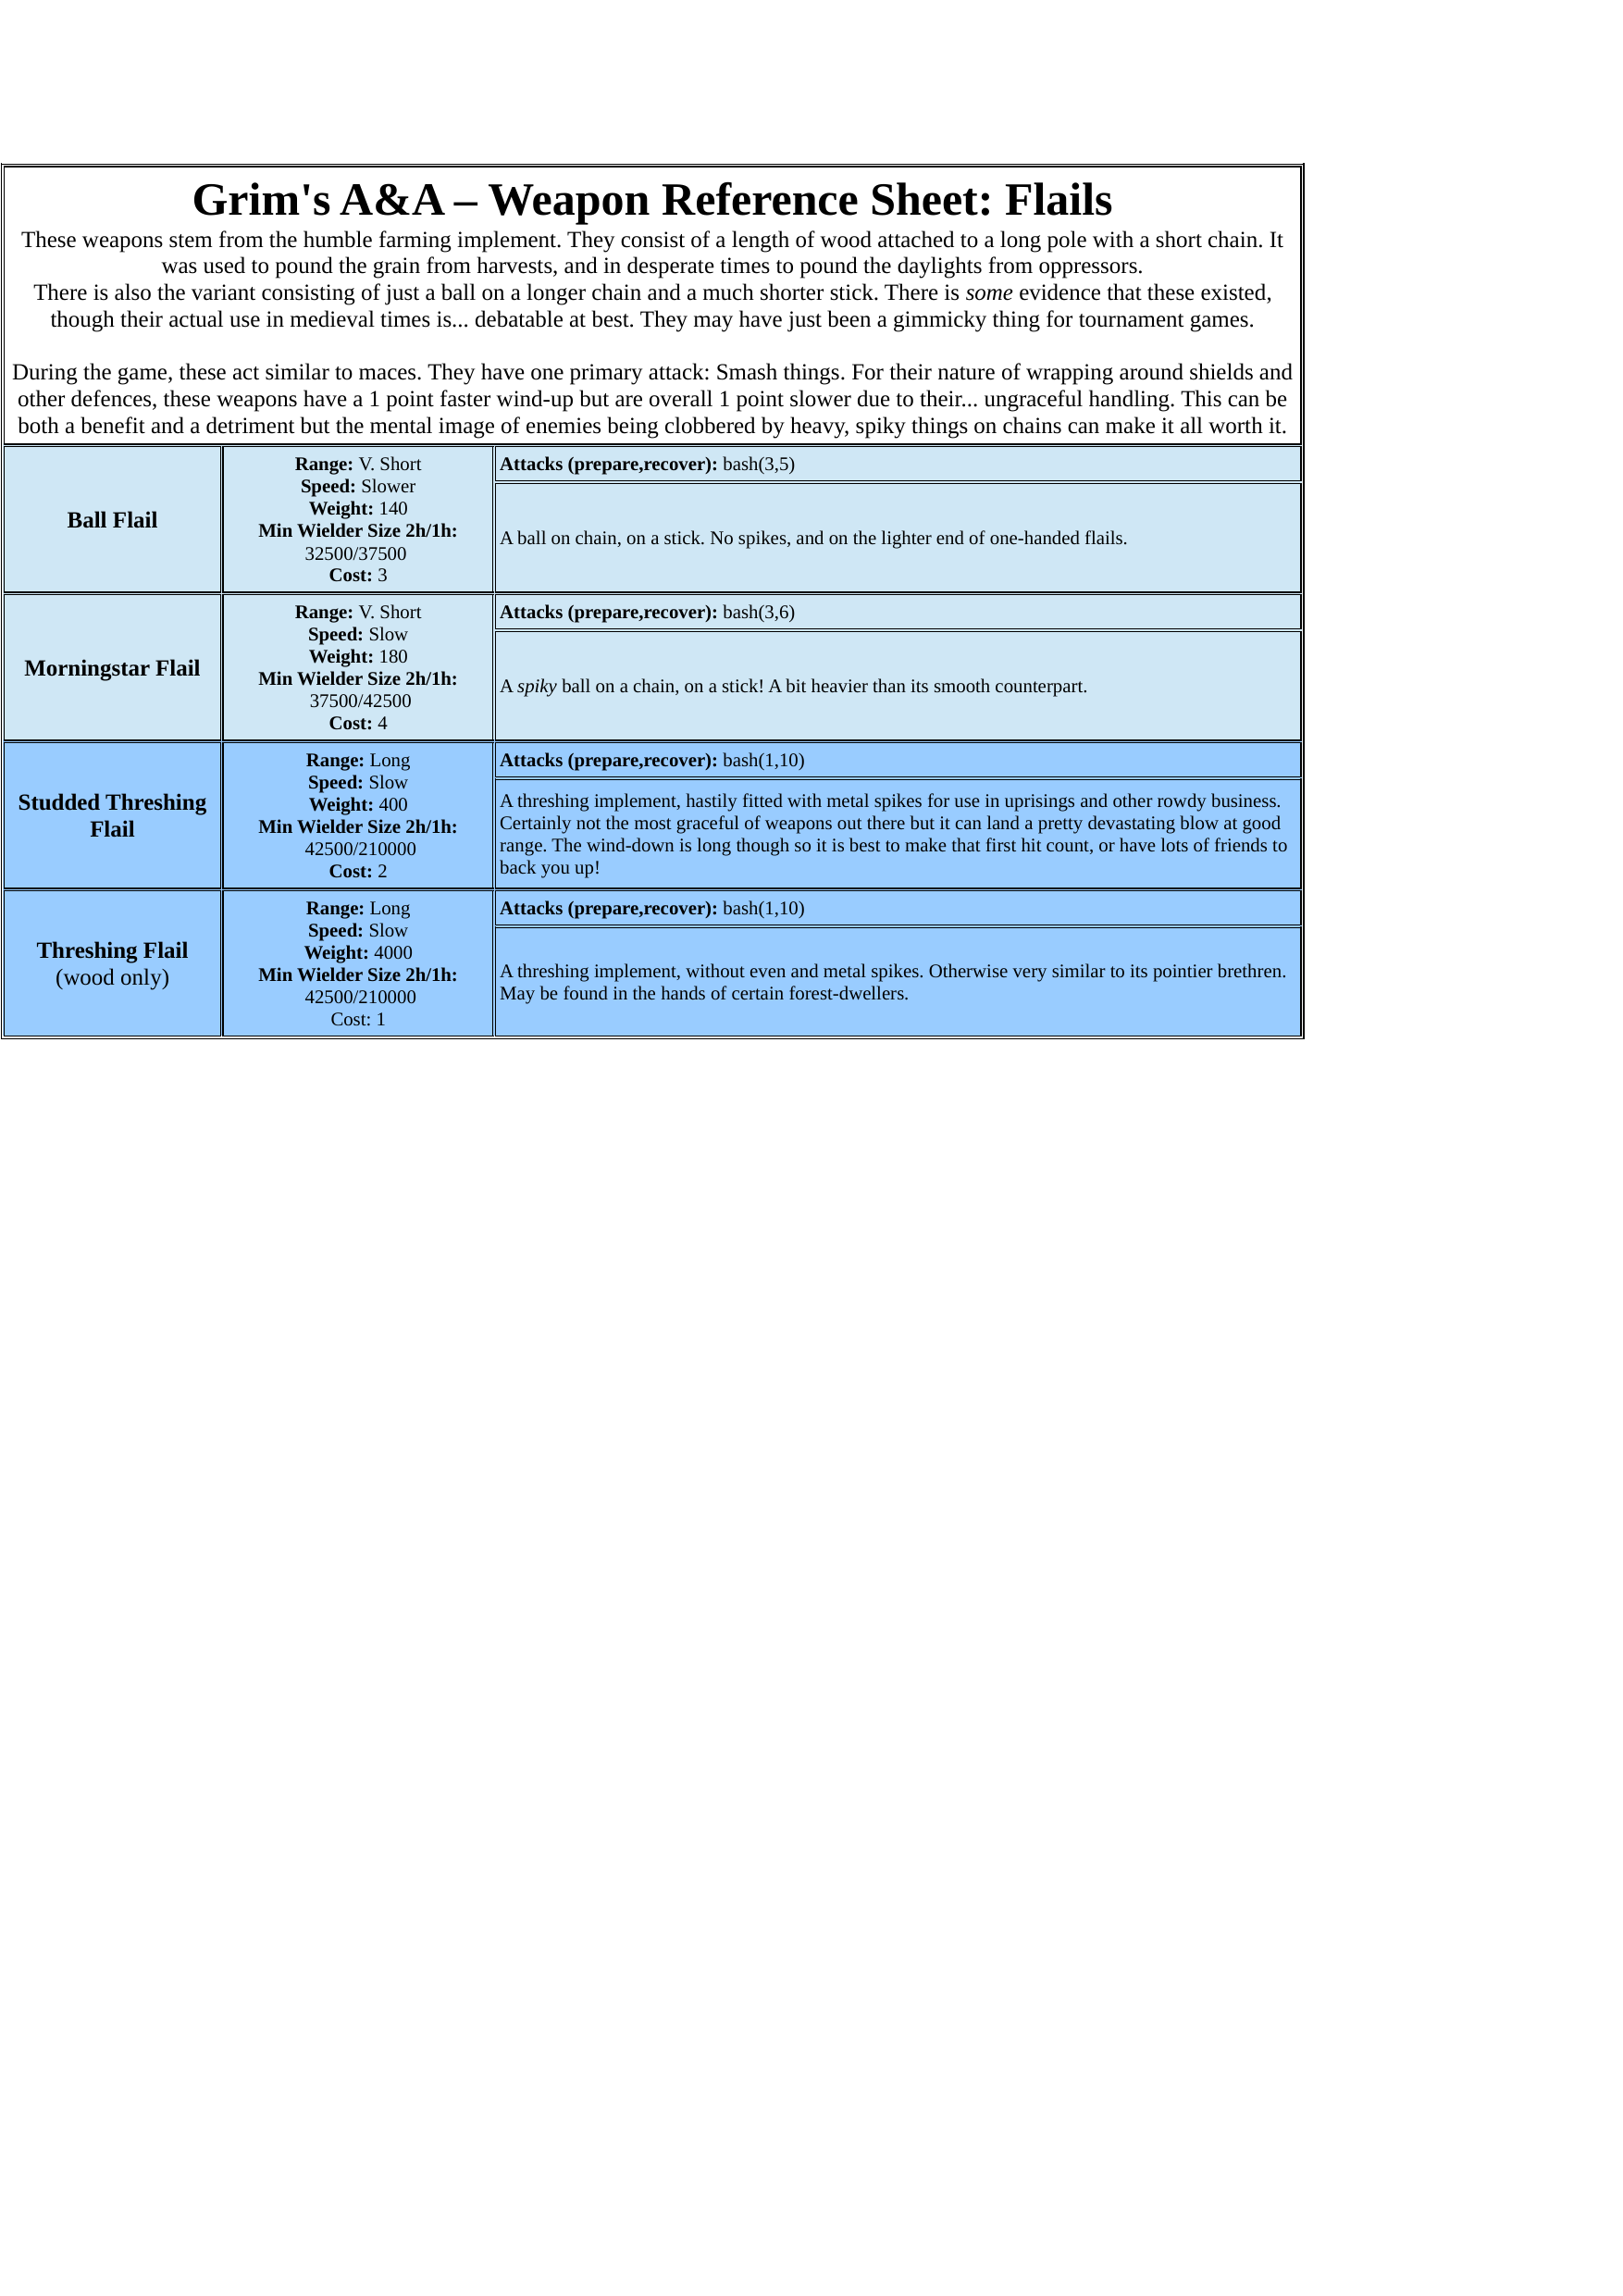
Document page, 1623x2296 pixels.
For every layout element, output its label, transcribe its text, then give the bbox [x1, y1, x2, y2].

table_cell Range: V. Short Speed: Slow Weight: 180 Min Wielder Size 2h/1h: 37500/42500 Cost: 4 [224, 595, 492, 739]
table_cell Attacks (prepare,recover): bash(3,5) [496, 447, 1300, 480]
table_cell Range: Long Speed: Slow Weight: 400 Min Wielder Size 2h/1h: 42500/210000 Cost: 2 [224, 743, 492, 887]
table_cell A spiky ball on a chain, on a stick! A bit heavier than its smooth counterpart. [496, 632, 1300, 739]
table_header Grim's A&A – Weapon Reference Sheet: Flails These weapons stem from the humble farming implement. They consist of a length of wood attached to a long pole with a short chain. It was used to pound the grain from harvests, and in desperate times to pound the daylights from oppressors. There is also the variant consisting of just a ball on a longer chain and a much shorter stick. There is some evidence that these existed, though their actual use in medieval times is... debatable at best. They may have just been a gimmicky thing for tournament games. During the game, these act similar to maces. They have one primary attack: Smash things. For their nature of wrapping around shields and other defences, these weapons have a 1 point faster wind-up but are overall 1 point slower due to their... ungraceful handling. This can be both a benefit and a detriment but the mental image of enemies being clobbered by heavy, spiky things on chains can make it all worth it. [5, 168, 1300, 443]
table_cell Range: Long Speed: Slow Weight: 4000 Min Wielder Size 2h/1h: 42500/210000 Cost: 1 [224, 891, 492, 1036]
table_cell A threshing implement, without even and metal spikes. Otherwise very similar to its pointier brethren. May be found in the hands of certain forest-dwellers. [496, 928, 1300, 1036]
table_cell Attacks (prepare,recover): bash(3,6) [496, 595, 1300, 628]
table_cell Threshing Flail (wood only) [5, 891, 220, 1036]
table_cell Attacks (prepare,recover): bash(1,10) [496, 891, 1300, 925]
table_cell Morningstar Flail [5, 595, 220, 739]
table_cell A ball on chain, on a stick. No spikes, and on the lighter end of one-handed flails. [496, 484, 1300, 591]
table_cell Studded Threshing Flail [5, 743, 220, 887]
table_cell Attacks (prepare,recover): bash(1,10) [496, 743, 1300, 776]
table_cell Range: V. Short Speed: Slower Weight: 140 Min Wielder Size 2h/1h: 32500/37500 Cost: 3 [224, 447, 492, 591]
table_cell A threshing implement, hastily fitted with metal spikes for use in uprisings and other rowdy business. Certainly not the most graceful of weapons out there but it can land a pretty devastating blow at good range. The wind-down is long though so it is best to make that first hit count, or have lots of friends to back you up! [496, 780, 1300, 887]
table_cell Ball Flail [5, 447, 220, 591]
